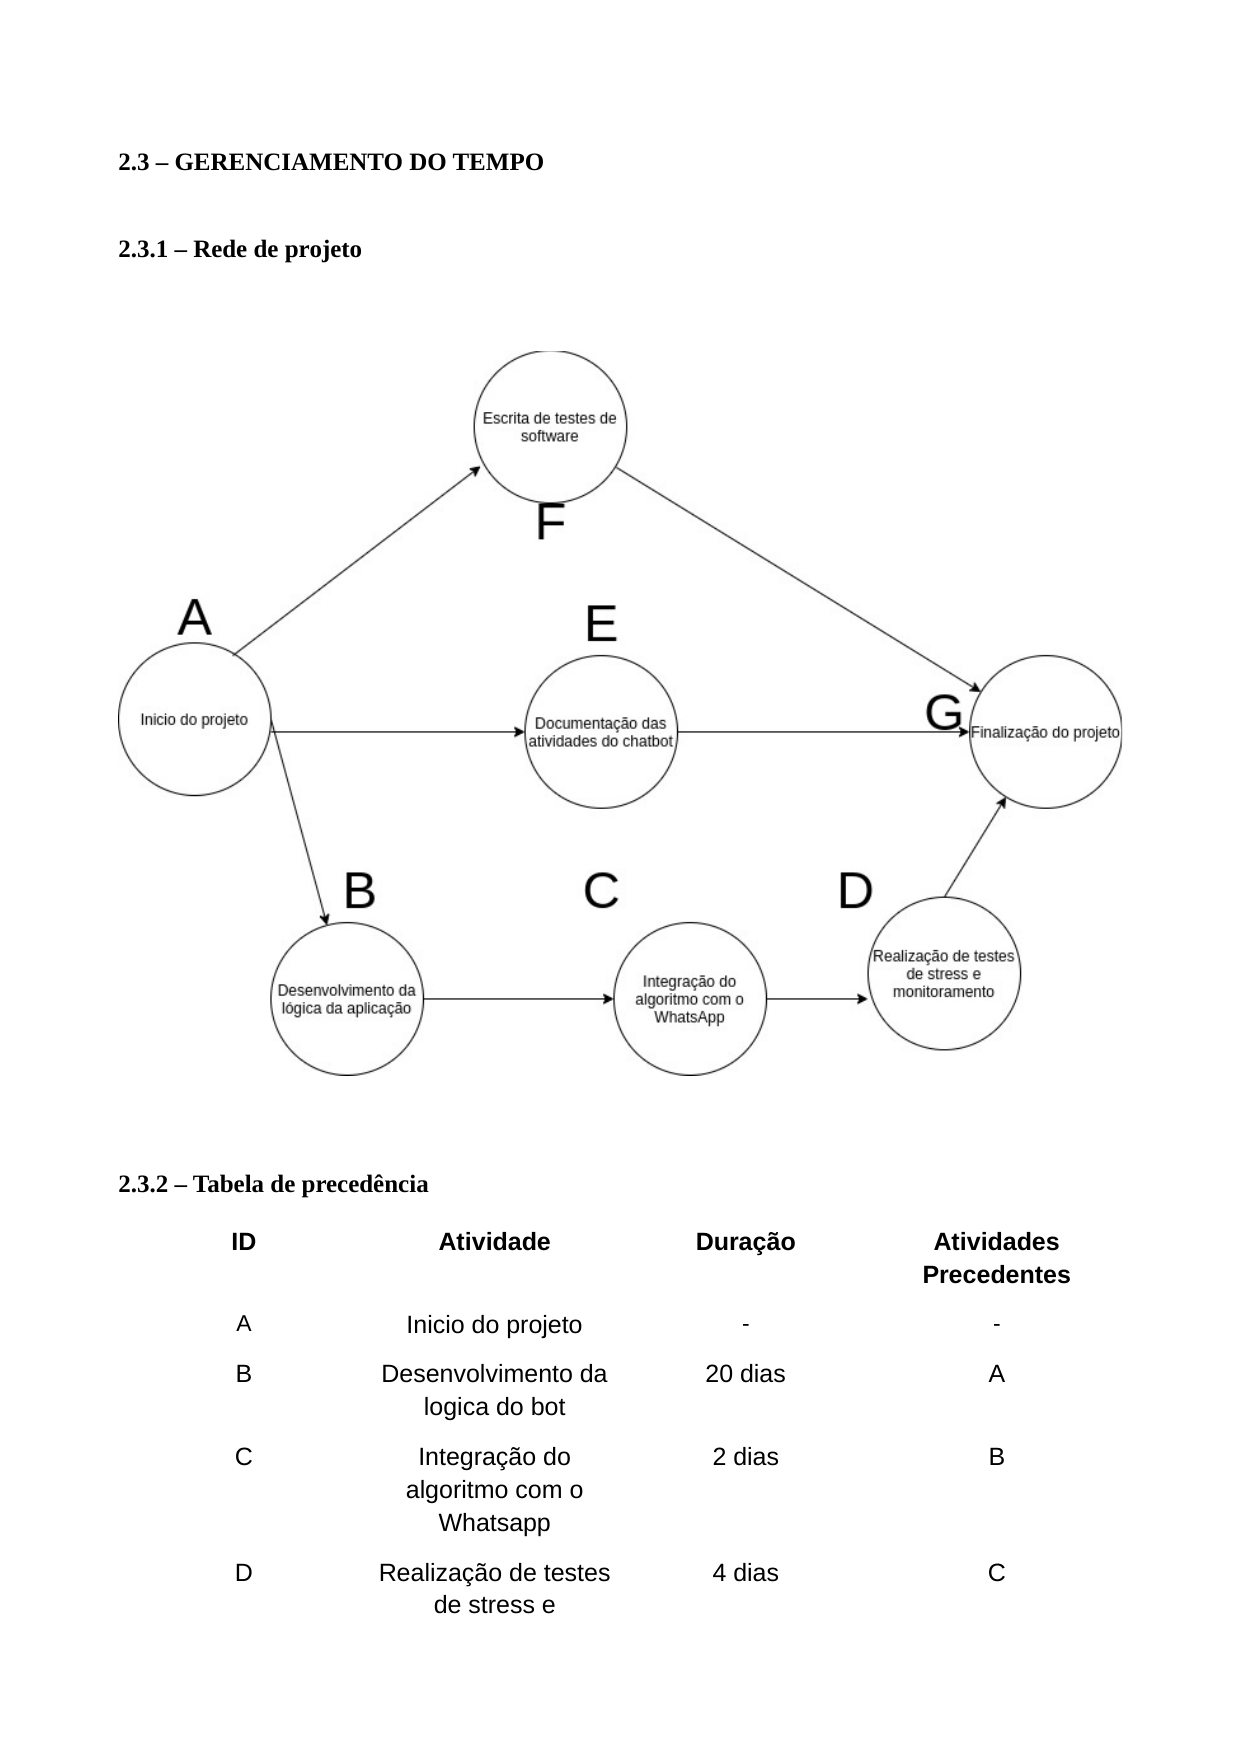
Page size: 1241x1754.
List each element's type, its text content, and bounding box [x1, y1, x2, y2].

table_header Atividade [369, 1227, 620, 1310]
subtitle 2.3.2 – Tabela de precedência [118, 1169, 1122, 1198]
table_cell Realização de testes de stress e [369, 1558, 620, 1619]
subtitle 2.3.1 – Rede de projeto [118, 234, 1122, 263]
table_cell Desenvolvimento da logica do bot [369, 1359, 620, 1442]
table_cell 4 dias [620, 1558, 871, 1619]
table_header ID [118, 1227, 369, 1310]
table_cell B [118, 1359, 369, 1442]
table_cell A [871, 1359, 1122, 1442]
table_cell 2 dias [620, 1442, 871, 1557]
table_cell D [118, 1558, 369, 1619]
table_cell - [620, 1310, 871, 1359]
table_cell C [118, 1442, 369, 1557]
table_cell B [871, 1442, 1122, 1557]
subtitle 2.3 – Gerenciamento do tempo [118, 147, 1122, 176]
table_header Duração [620, 1227, 871, 1310]
table_cell Inicio do projeto [369, 1310, 620, 1359]
picture [118, 351, 1123, 1076]
table_cell A [118, 1310, 369, 1359]
table_cell C [871, 1558, 1122, 1619]
table_header Atividades Precedentes [871, 1227, 1122, 1310]
table_cell 20 dias [620, 1359, 871, 1442]
table_cell - [871, 1310, 1122, 1359]
table_cell Integração do algoritmo com o Whatsapp [369, 1442, 620, 1557]
